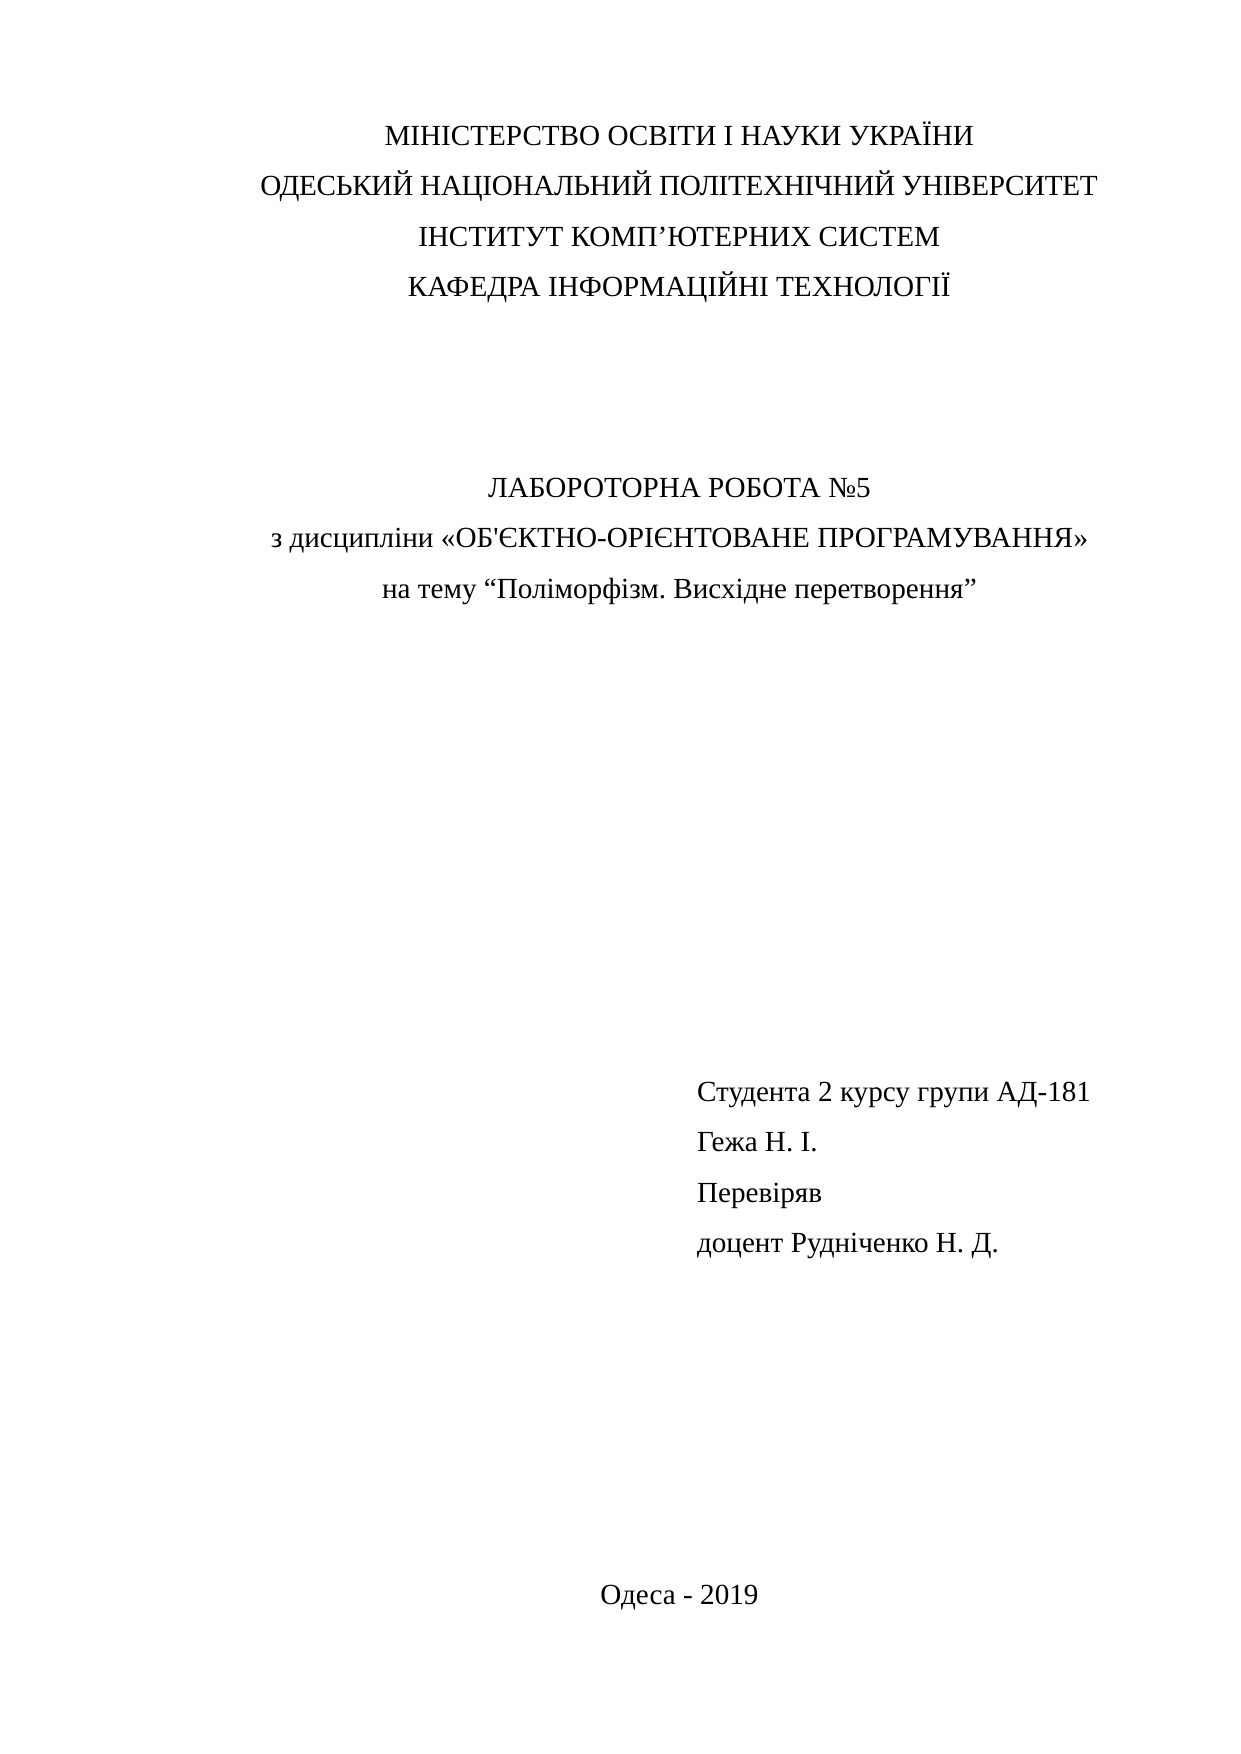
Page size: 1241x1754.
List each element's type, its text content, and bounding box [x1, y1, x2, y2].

text ЛАБОРОТОРНА РОБОТА №5 [177, 470, 1181, 504]
text з дисципліни «ОБ'ЄКТНО-ОРІЄНТОВАНЕ ПРОГРАМУВАННЯ» [177, 521, 1181, 554]
text Перевіряв [177, 1175, 1181, 1208]
text ІНСТИТУТ КОМП’ЮТЕРНИХ СИСТЕМ [177, 219, 1181, 252]
text Студента 2 курсу групи АД-181 [177, 1074, 1181, 1108]
text КАФЕДРА ІНФОРМАЦІЙНІ ТЕХНОЛОГІЇ [177, 269, 1181, 303]
text Одеса - 2019 [177, 1577, 1181, 1611]
text доцент Рудніченко Н. Д. [177, 1225, 1181, 1258]
text на тему “Поліморфізм. Висхідне перетворення” [177, 571, 1181, 604]
text МІНІСТЕРСТВО ОСВІТИ І НАУКИ УКРАЇНИ [177, 118, 1181, 152]
text Одеський НАЦІОНАЛЬНИЙ ПОЛІТЕХНІЧНИЙ УНІВЕРСИТЕТ [177, 168, 1181, 202]
text Гежа Н. І. [177, 1124, 1181, 1158]
